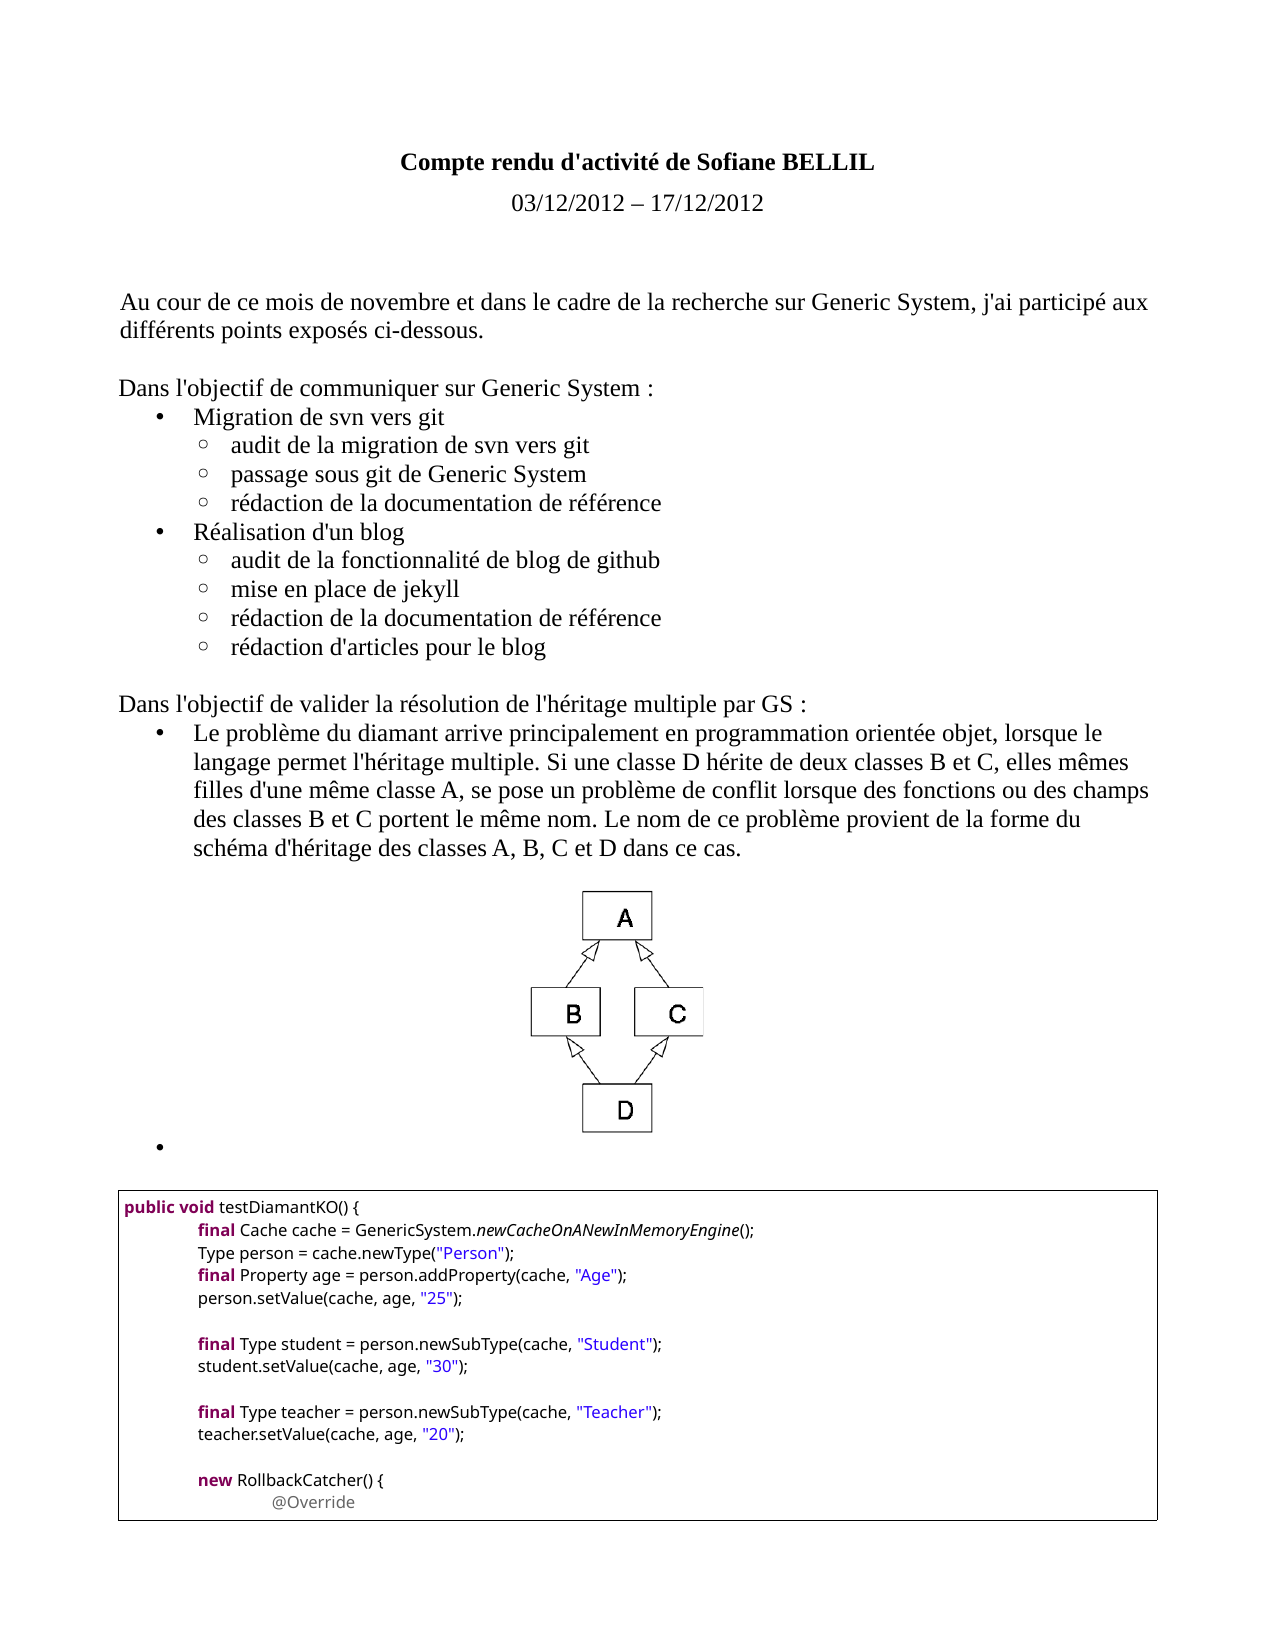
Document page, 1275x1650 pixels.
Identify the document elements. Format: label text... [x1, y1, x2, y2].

text Dans l'objectif de valider la résolution de l'héritage multiple par GS : [118, 689, 1157, 718]
list Le problème du diamant arrive principalement en programmation orientée objet, lorsque le langage permet l'héritage multiple. Si une classe D hérite de deux classes B et C, elles mêmes filles d'une même classe A, se pose un problème de conflit lorsque des fonctions ou des champs des classes B et C portent le même nom. Le nom de ce problème provient de la forme du schéma d'héritage des classes A, B, C et D dans ce cas. [156, 718, 1157, 862]
text Dans l'objectif de communiquer sur Generic System : [118, 373, 1157, 402]
list audit de la migration de svn vers git [193, 431, 1157, 459]
text Compte rendu d'activité de Sofiane BELLIL [118, 147, 1157, 176]
list Au cour de ce mois de novembre et dans le cadre de la recherche sur Generic System, j'ai participé aux différents points exposés ci-dessous. [118, 287, 1157, 344]
table_header public void testDiamantKO() { final Cache cache = GenericSystem.newCacheOnANewInMemoryEngine(); Type person = cache.newType("Person"); final Property age = person.addProperty(cache, "Age"); person.setValue(cache, age, "25"); final Type student = person.newSubType(cache, "Student"); student.setValue(cache, age, "30"); final Type teacher = person.newSubType(cache, "Teacher"); teacher.setValue(cache, age, "20"); new RollbackCatcher() { @Override [119, 1191, 1157, 1519]
text 03/12/2012 – 17/12/2012 [118, 188, 1157, 217]
list Migration de svn vers git [156, 402, 1157, 431]
list passage sous git de Generic System [193, 459, 1157, 488]
list Réalisation d'un blog [156, 517, 1157, 546]
picture [530, 890, 704, 1133]
list mise en place de jekyll [193, 574, 1157, 603]
list rédaction de la documentation de référence [193, 488, 1157, 517]
list rédaction de la documentation de référence [193, 603, 1157, 632]
list rédaction d'articles pour le blog [193, 632, 1157, 661]
list audit de la fonctionnalité de blog de github [193, 546, 1157, 574]
